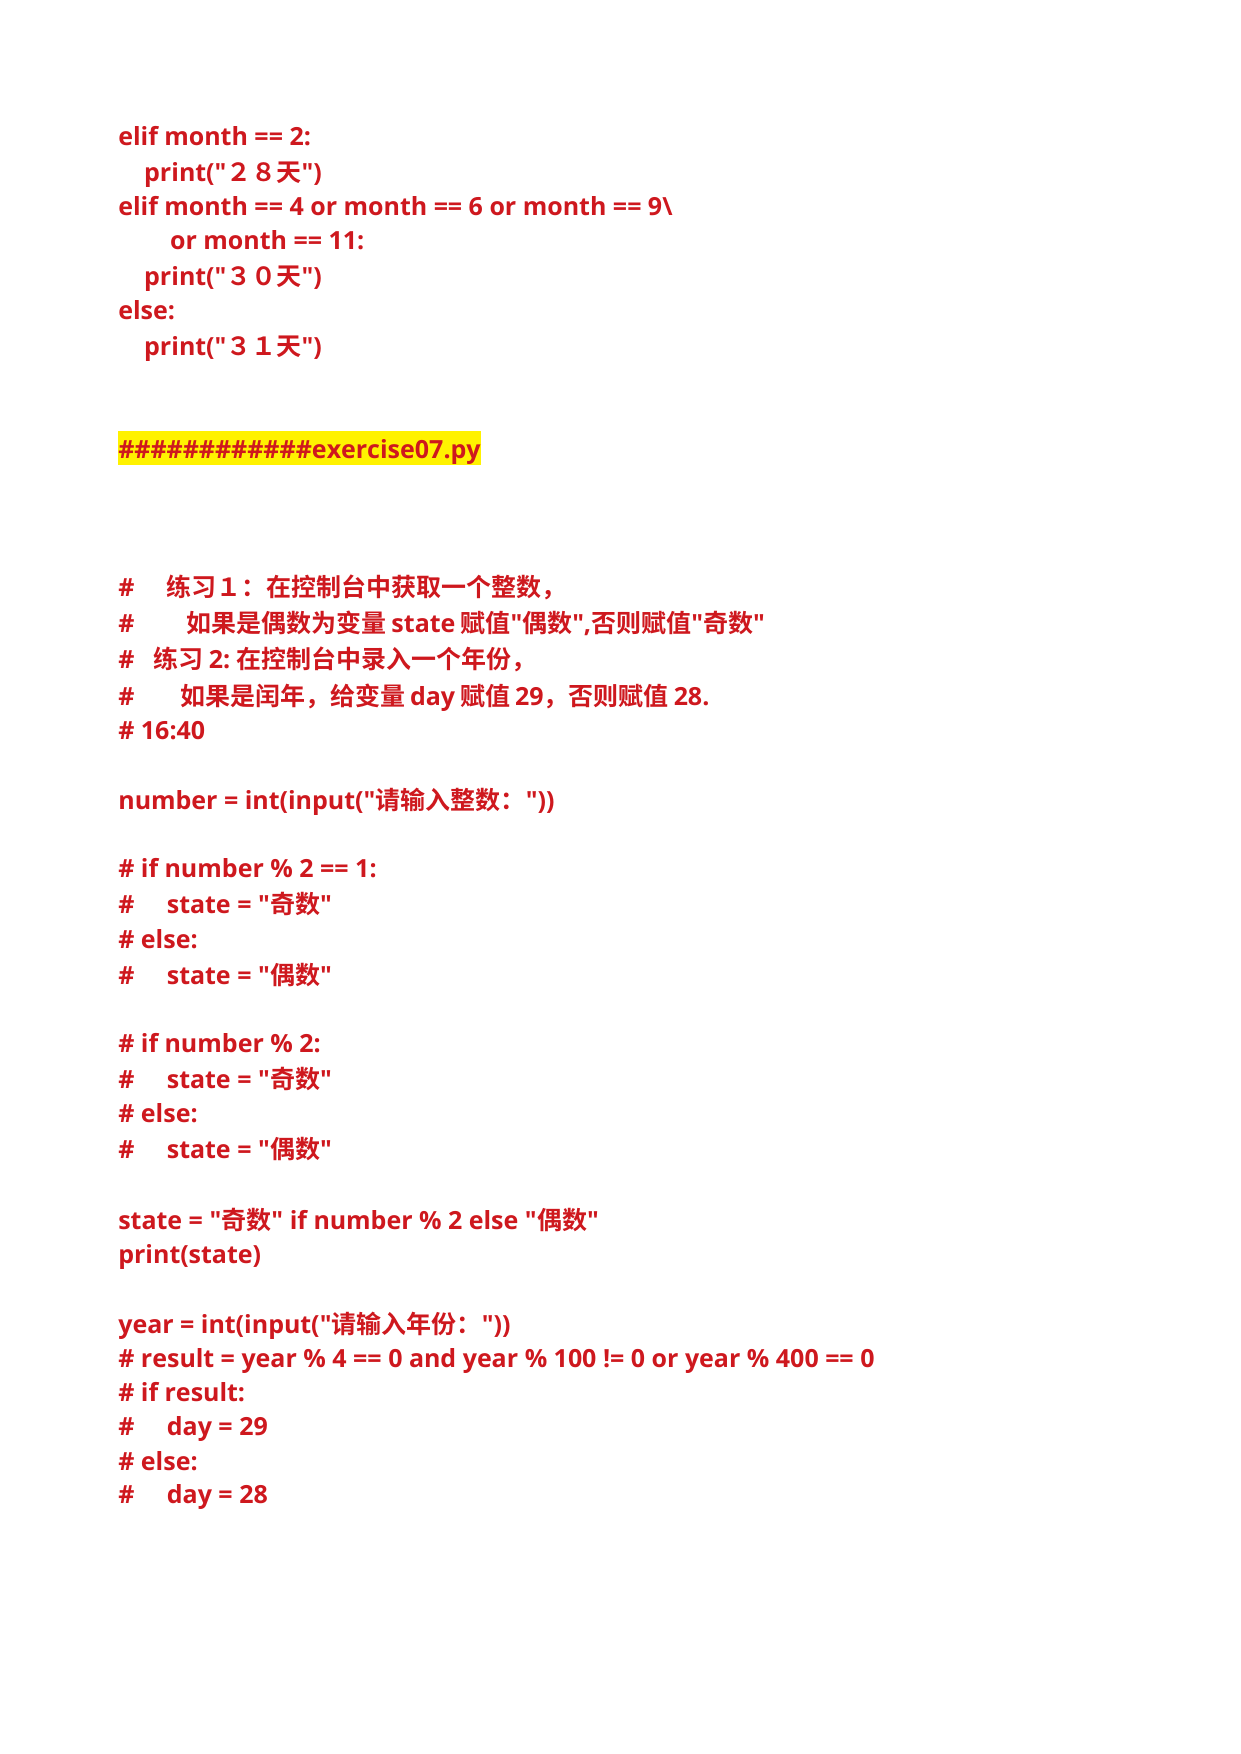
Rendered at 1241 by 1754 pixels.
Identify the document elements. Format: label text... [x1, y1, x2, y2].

subtitle print("３０天") [118, 257, 1122, 293]
subtitle elif month == 4 or month == 6 or month == 9\ [118, 188, 1122, 222]
subtitle # day = 29 [118, 1409, 1122, 1443]
subtitle # result = year % 4 == 0 and year % 100 != 0 or year % 400 == 0 [118, 1341, 1122, 1375]
subtitle # day = 28 [118, 1477, 1122, 1511]
subtitle ############exercise07.py [118, 431, 1122, 465]
subtitle # state = "偶数" [118, 1130, 1122, 1166]
subtitle print(state) [118, 1237, 1122, 1271]
subtitle # state = "偶数" [118, 955, 1122, 992]
subtitle # else: [118, 921, 1122, 955]
subtitle number = int(input("请输入整数：")) [118, 781, 1122, 817]
subtitle # if number % 2: [118, 1026, 1122, 1060]
subtitle # else: [118, 1443, 1122, 1477]
subtitle state = "奇数" if number % 2 else "偶数" [118, 1200, 1122, 1237]
subtitle or month == 11: [118, 222, 1122, 257]
subtitle # state = "奇数" [118, 885, 1122, 921]
subtitle # 练习１：在控制台中获取一个整数， [118, 567, 1122, 604]
subtitle year = int(input("请输入年份：")) [118, 1305, 1122, 1341]
subtitle # if number % 2 == 1: [118, 851, 1122, 885]
subtitle # 练习2: 在控制台中录入一个年份， [118, 640, 1122, 676]
subtitle # else: [118, 1096, 1122, 1130]
subtitle # 16:40 [118, 712, 1122, 747]
subtitle print("２８天") [118, 152, 1122, 188]
subtitle # if result: [118, 1375, 1122, 1409]
subtitle # 如果是偶数为变量state赋值"偶数",否则赋值"奇数" [118, 604, 1122, 640]
subtitle # state = "奇数" [118, 1060, 1122, 1096]
subtitle else: [118, 293, 1122, 327]
subtitle print("３１天") [118, 327, 1122, 363]
subtitle elif month == 2: [118, 118, 1122, 152]
subtitle # 如果是闰年，给变量day赋值29，否则赋值28. [118, 676, 1122, 712]
